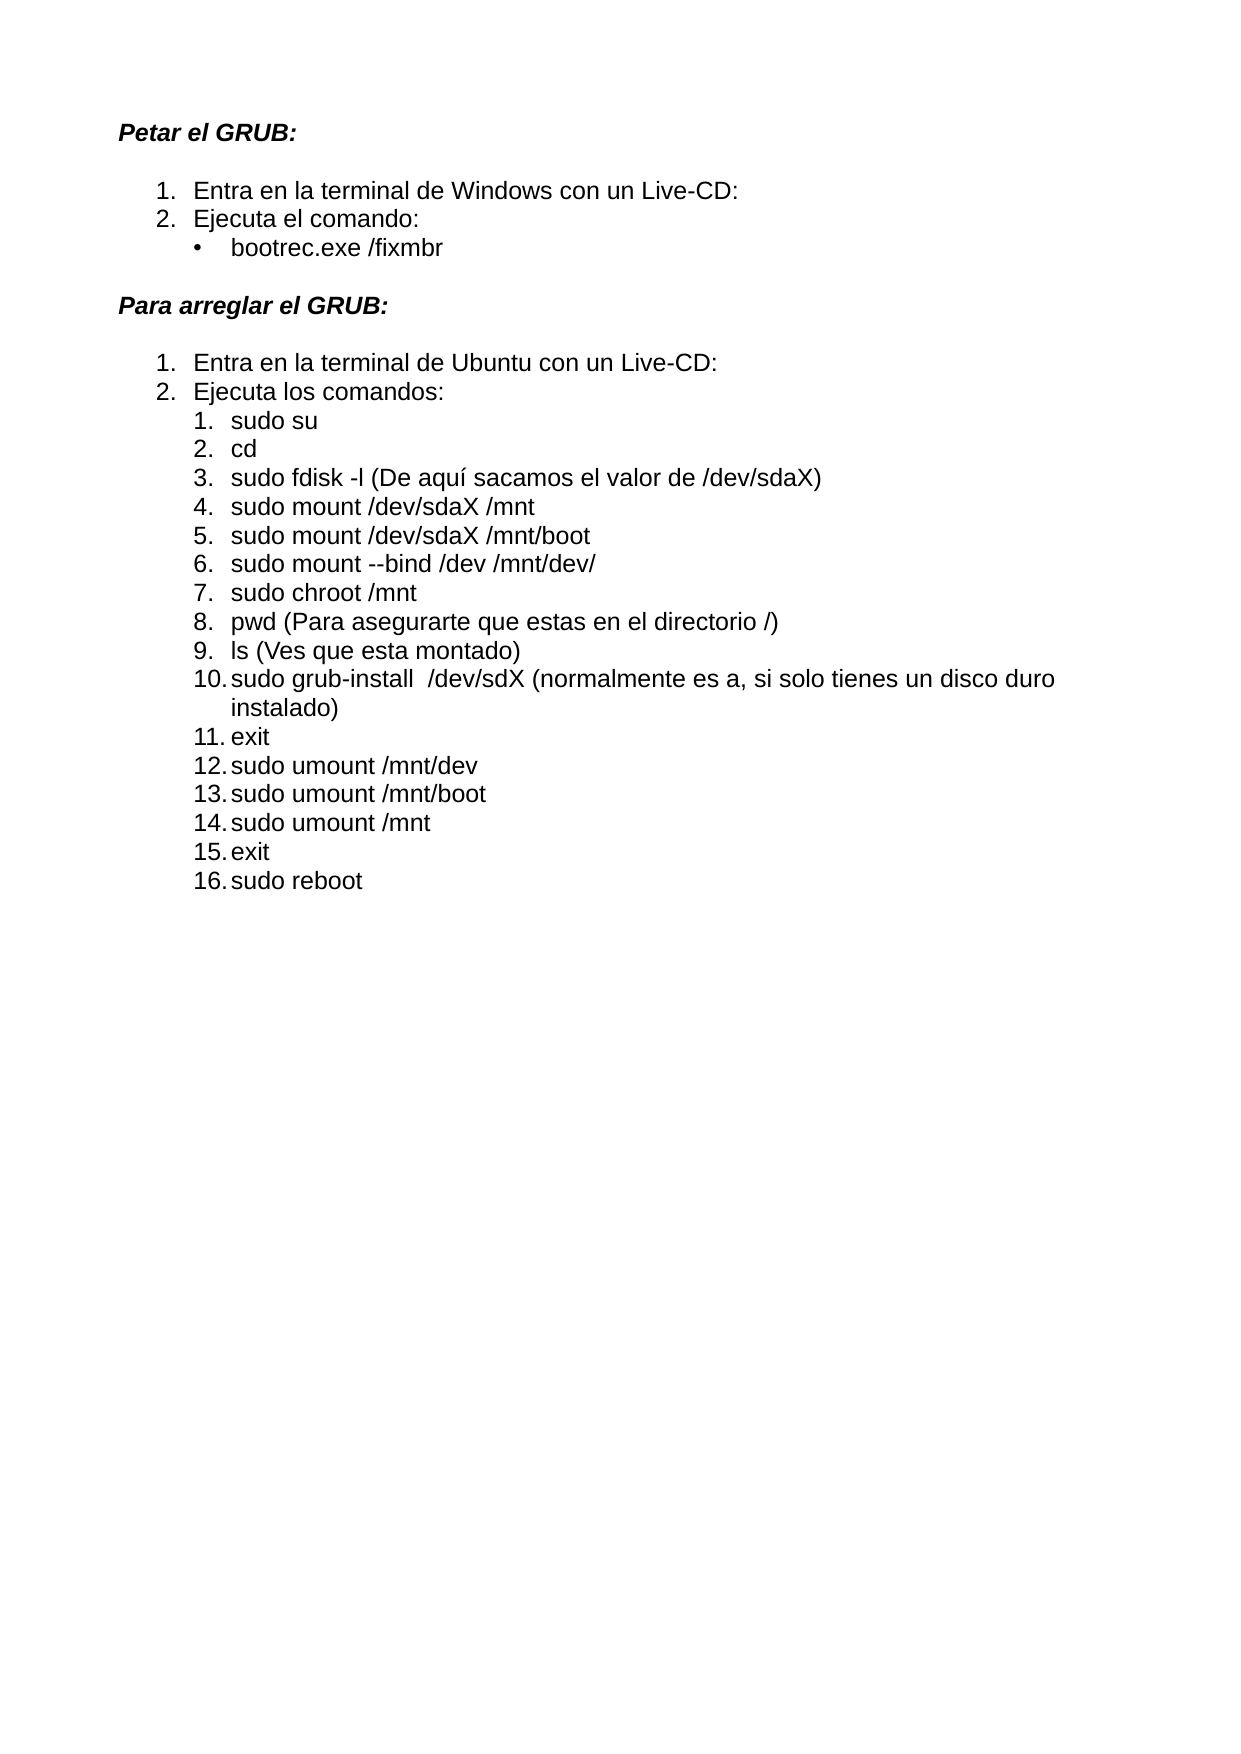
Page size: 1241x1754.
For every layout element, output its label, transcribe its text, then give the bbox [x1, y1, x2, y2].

list sudo umount /mnt/boot [193, 779, 1122, 808]
list Ejecuta los comandos: [156, 377, 1122, 406]
list cd [193, 434, 1122, 463]
list Entra en la terminal de Ubuntu con un Live-CD: [156, 348, 1122, 377]
list sudo mount /dev/sdaX /mnt [193, 492, 1122, 521]
list sudo umount /mnt [193, 808, 1122, 837]
list sudo reboot [193, 866, 1122, 894]
list sudo su [193, 406, 1122, 434]
list Entra en la terminal de Windows con un Live-CD: [156, 176, 1122, 204]
list bootrec.exe /fixmbr [193, 233, 1122, 262]
list Ejecuta el comando: [156, 204, 1122, 233]
list sudo fdisk -l (De aquí sacamos el valor de /dev/sdaX) [193, 463, 1122, 492]
text Petar el GRUB: [118, 118, 1122, 176]
list ls (Ves que esta montado) [193, 636, 1122, 664]
list exit [193, 722, 1122, 751]
list sudo grub-install /dev/sdX (normalmente es a, si solo tienes un disco duro instalado) [193, 664, 1122, 722]
list sudo mount /dev/sdaX /mnt/boot [193, 521, 1122, 549]
list sudo umount /mnt/dev [193, 751, 1122, 779]
list exit [193, 837, 1122, 866]
list sudo chroot /mnt [193, 578, 1122, 607]
list pwd (Para asegurarte que estas en el directorio /) [193, 607, 1122, 636]
list sudo mount --bind /dev /mnt/dev/ [193, 549, 1122, 578]
text Para arreglar el GRUB: [118, 291, 1122, 319]
